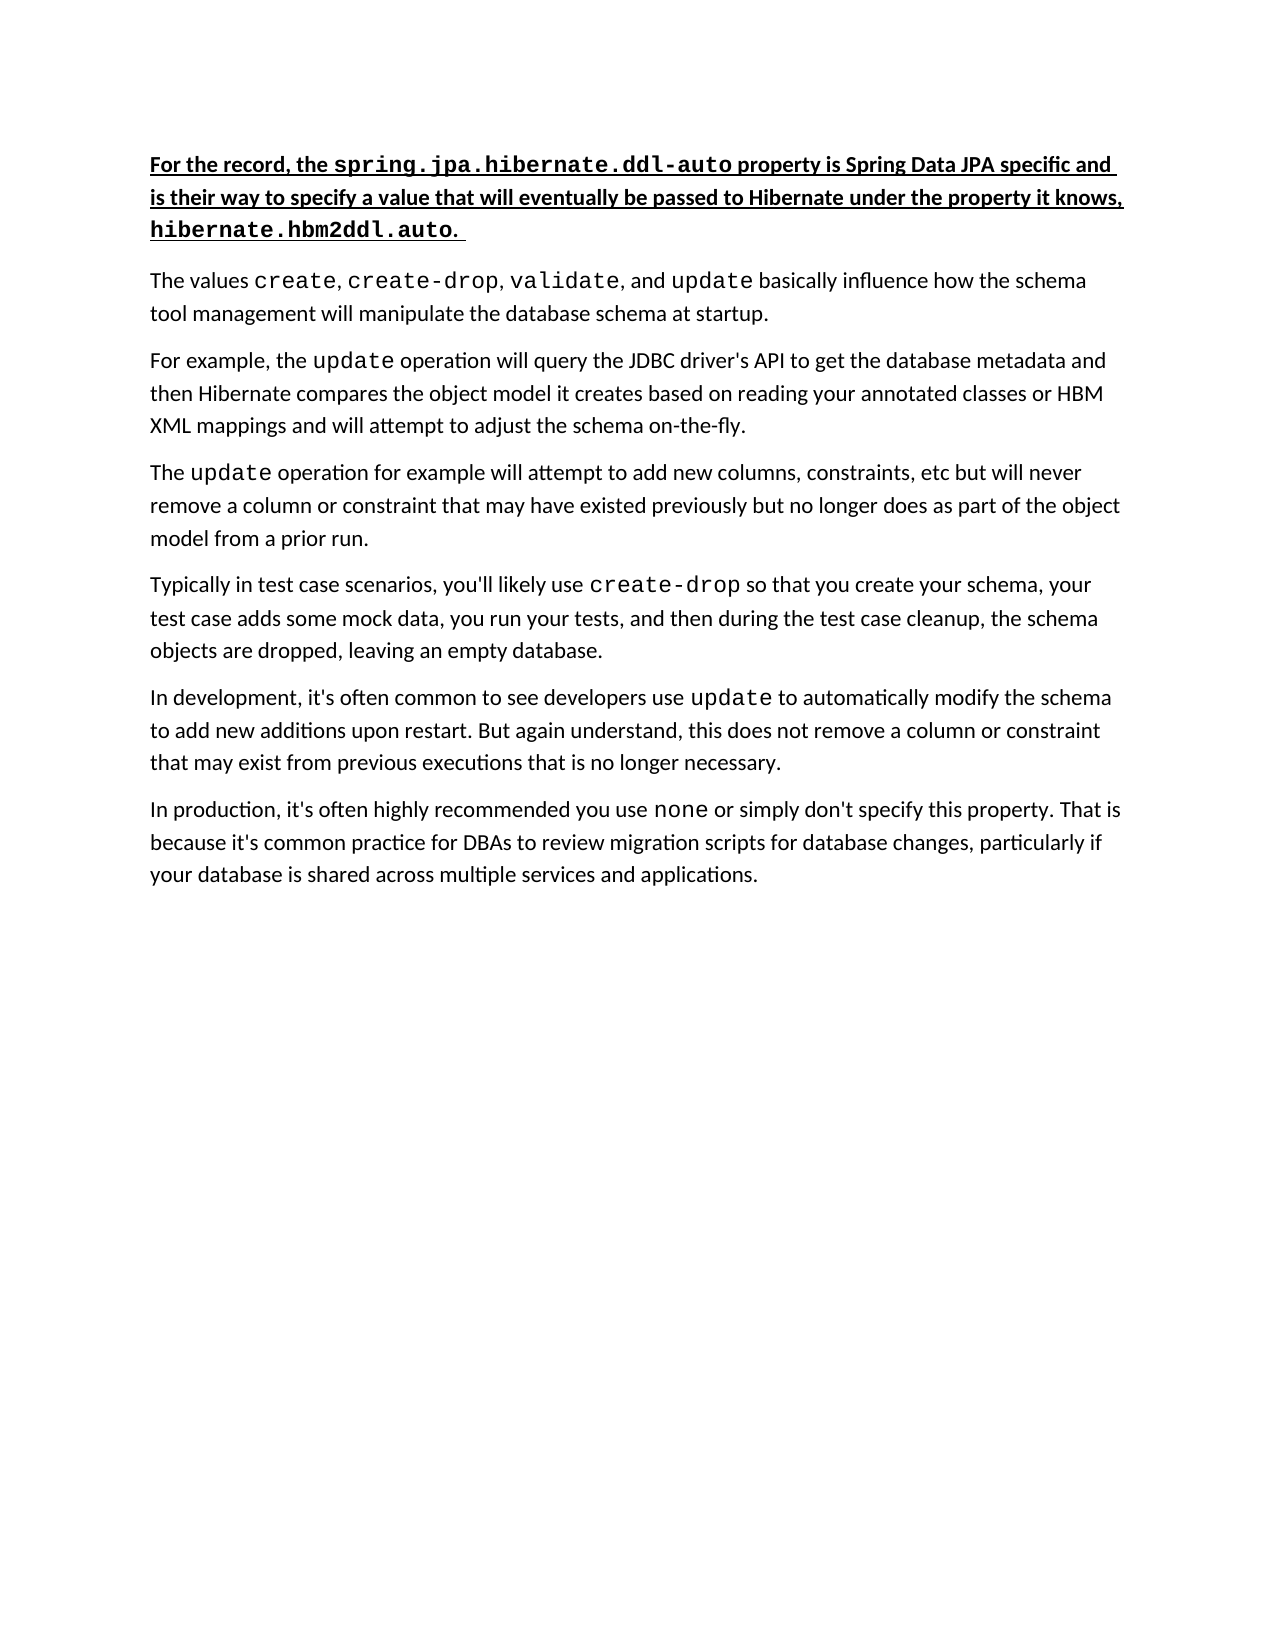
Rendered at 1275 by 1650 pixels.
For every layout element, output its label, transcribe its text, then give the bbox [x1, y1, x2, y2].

text Typically in test case scenarios, you'll likely use create-drop so that you create your schema, your test case adds some mock data, you run your tests, and then during the test case cleanup, the schema objects are dropped, leaving an empty database. [150, 570, 1125, 664]
text For the record, the spring.jpa.hibernate.ddl-auto property is Spring Data JPA specific and is their way to specify a value that will eventually be passed to Hibernate under the property it knows, hibernate.hbm2ddl.auto. [150, 150, 1125, 245]
text The values create, create-drop, validate, and update basically influence how the schema tool management will manipulate the database schema at startup. [150, 266, 1125, 327]
text In production, it's often highly recommended you use none or simply don't specify this property. That is because it's common practice for DBAs to review migration scripts for database changes, particularly if your database is shared across multiple services and applications. [150, 795, 1125, 888]
text The update operation for example will attempt to add new columns, constraints, etc but will never remove a column or constraint that may have existed previously but no longer does as part of the object model from a prior run. [150, 458, 1125, 552]
text In development, it's often common to see developers use update to automatically modify the schema to add new additions upon restart. But again understand, this does not remove a column or constraint that may exist from previous executions that is no longer necessary. [150, 683, 1125, 776]
text For example, the update operation will query the JDBC driver's API to get the database metadata and then Hibernate compares the object model it creates based on reading your annotated classes or HBM XML mappings and will attempt to adjust the schema on-the-fly. [150, 346, 1125, 439]
